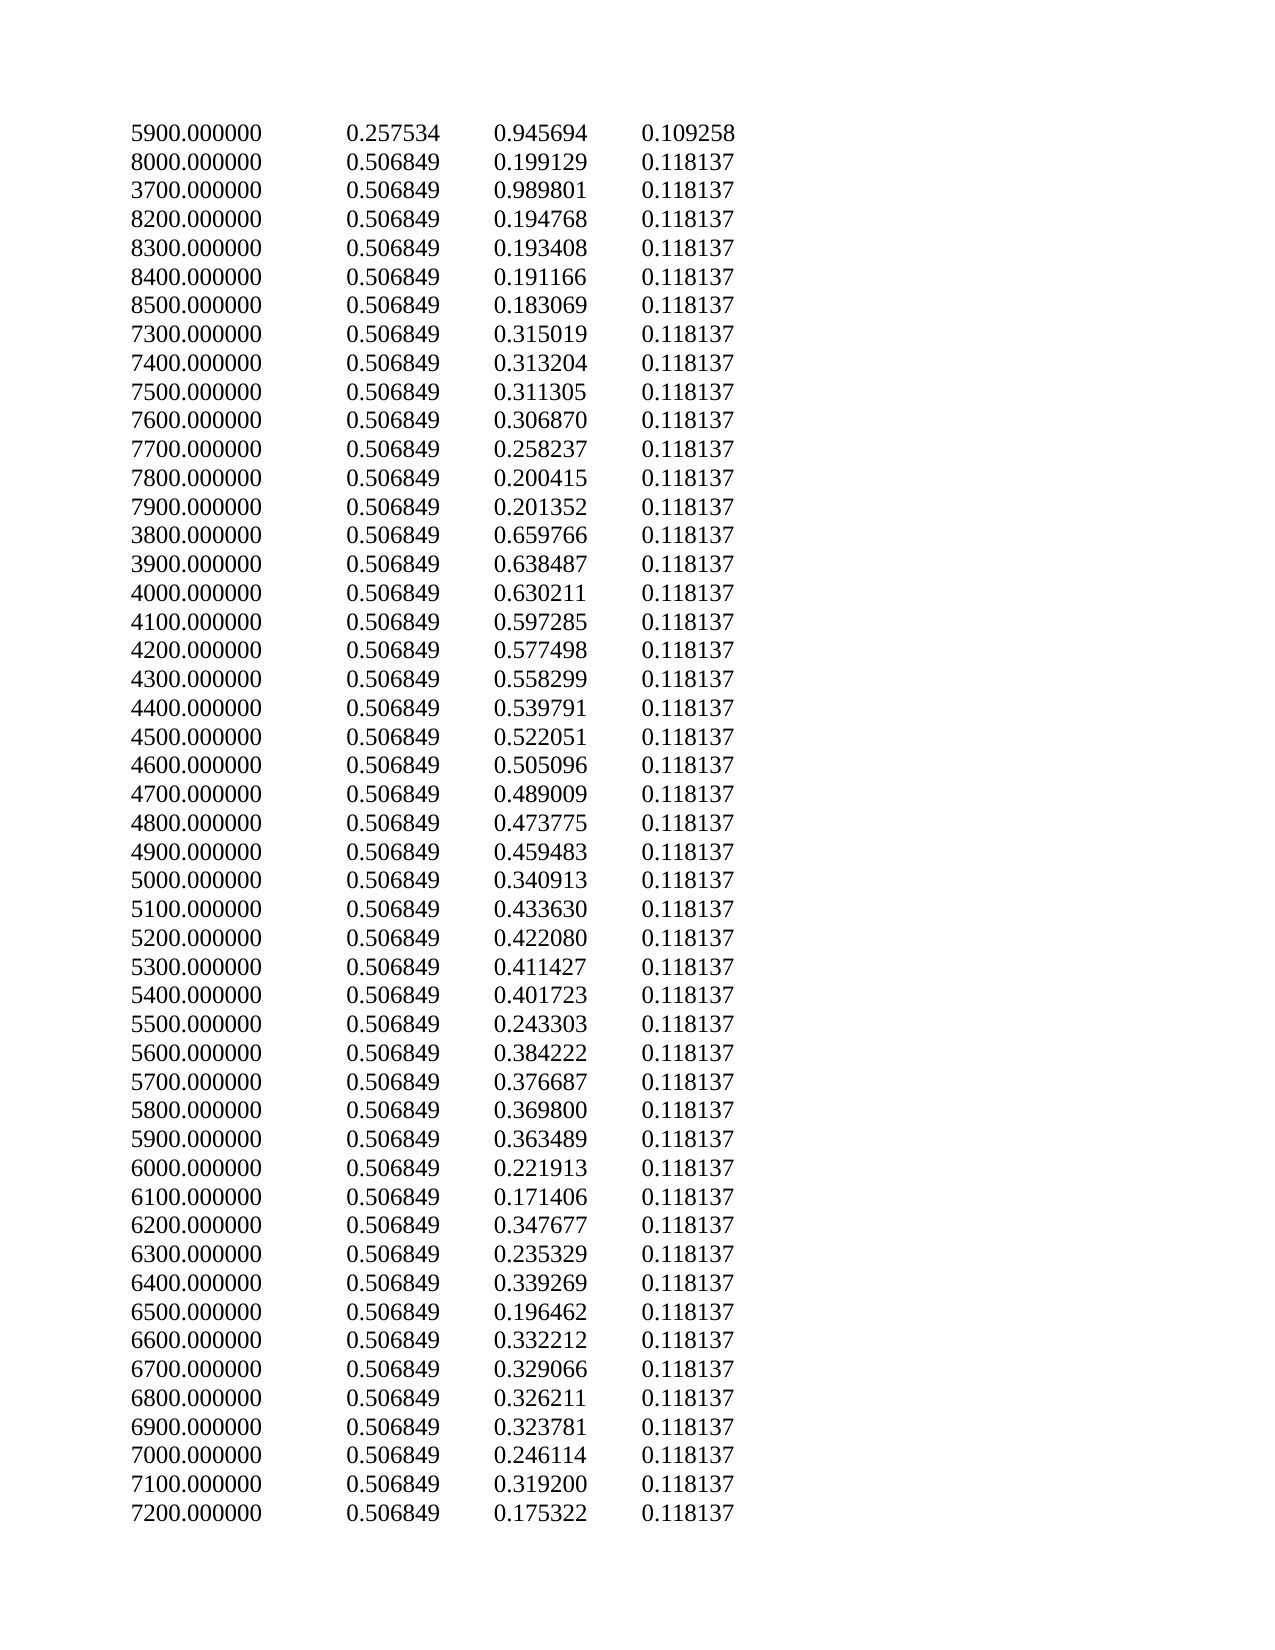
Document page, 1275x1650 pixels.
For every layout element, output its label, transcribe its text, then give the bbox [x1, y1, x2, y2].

text 5900.000000 0.257534 0.945694 0.109258 [118, 118, 1157, 147]
text 8200.000000 0.506849 0.194768 0.118137 [118, 204, 1157, 233]
text 5300.000000 0.506849 0.411427 0.118137 [118, 952, 1157, 981]
text 6700.000000 0.506849 0.329066 0.118137 [118, 1354, 1157, 1383]
text 3800.000000 0.506849 0.659766 0.118137 [118, 521, 1157, 549]
text 5000.000000 0.506849 0.340913 0.118137 [118, 866, 1157, 894]
text 7200.000000 0.506849 0.175322 0.118137 [118, 1498, 1157, 1527]
text 8300.000000 0.506849 0.193408 0.118137 [118, 233, 1157, 262]
text 4100.000000 0.506849 0.597285 0.118137 [118, 607, 1157, 636]
text 6000.000000 0.506849 0.221913 0.118137 [118, 1153, 1157, 1182]
text 5100.000000 0.506849 0.433630 0.118137 [118, 894, 1157, 923]
text 6400.000000 0.506849 0.339269 0.118137 [118, 1268, 1157, 1297]
text 3700.000000 0.506849 0.989801 0.118137 [118, 176, 1157, 204]
text 6100.000000 0.506849 0.171406 0.118137 [118, 1182, 1157, 1211]
text 4600.000000 0.506849 0.505096 0.118137 [118, 751, 1157, 779]
text 8400.000000 0.506849 0.191166 0.118137 [118, 262, 1157, 291]
text 7300.000000 0.506849 0.315019 0.118137 [118, 319, 1157, 348]
text 5600.000000 0.506849 0.384222 0.118137 [118, 1038, 1157, 1067]
text 5700.000000 0.506849 0.376687 0.118137 [118, 1067, 1157, 1096]
text 5400.000000 0.506849 0.401723 0.118137 [118, 981, 1157, 1009]
text 4400.000000 0.506849 0.539791 0.118137 [118, 693, 1157, 722]
text 7000.000000 0.506849 0.246114 0.118137 [118, 1441, 1157, 1469]
text 4500.000000 0.506849 0.522051 0.118137 [118, 722, 1157, 751]
text 7100.000000 0.506849 0.319200 0.118137 [118, 1469, 1157, 1498]
text 6500.000000 0.506849 0.196462 0.118137 [118, 1297, 1157, 1326]
text 4000.000000 0.506849 0.630211 0.118137 [118, 578, 1157, 607]
text 3900.000000 0.506849 0.638487 0.118137 [118, 549, 1157, 578]
text 5500.000000 0.506849 0.243303 0.118137 [118, 1009, 1157, 1038]
text 7600.000000 0.506849 0.306870 0.118137 [118, 406, 1157, 434]
text 8000.000000 0.506849 0.199129 0.118137 [118, 147, 1157, 176]
text 5900.000000 0.506849 0.363489 0.118137 [118, 1124, 1157, 1153]
text 5800.000000 0.506849 0.369800 0.118137 [118, 1096, 1157, 1124]
text 6200.000000 0.506849 0.347677 0.118137 [118, 1211, 1157, 1239]
text 4300.000000 0.506849 0.558299 0.118137 [118, 664, 1157, 693]
text 7500.000000 0.506849 0.311305 0.118137 [118, 377, 1157, 406]
text 6800.000000 0.506849 0.326211 0.118137 [118, 1383, 1157, 1412]
text 4800.000000 0.506849 0.473775 0.118137 [118, 808, 1157, 837]
text 4700.000000 0.506849 0.489009 0.118137 [118, 779, 1157, 808]
text 7900.000000 0.506849 0.201352 0.118137 [118, 492, 1157, 521]
text 5200.000000 0.506849 0.422080 0.118137 [118, 923, 1157, 952]
text 4200.000000 0.506849 0.577498 0.118137 [118, 636, 1157, 664]
text 7800.000000 0.506849 0.200415 0.118137 [118, 463, 1157, 492]
text 7700.000000 0.506849 0.258237 0.118137 [118, 434, 1157, 463]
text 6900.000000 0.506849 0.323781 0.118137 [118, 1412, 1157, 1441]
text 6600.000000 0.506849 0.332212 0.118137 [118, 1326, 1157, 1354]
text 6300.000000 0.506849 0.235329 0.118137 [118, 1239, 1157, 1268]
text 7400.000000 0.506849 0.313204 0.118137 [118, 348, 1157, 377]
text 4900.000000 0.506849 0.459483 0.118137 [118, 837, 1157, 866]
text 8500.000000 0.506849 0.183069 0.118137 [118, 291, 1157, 319]
